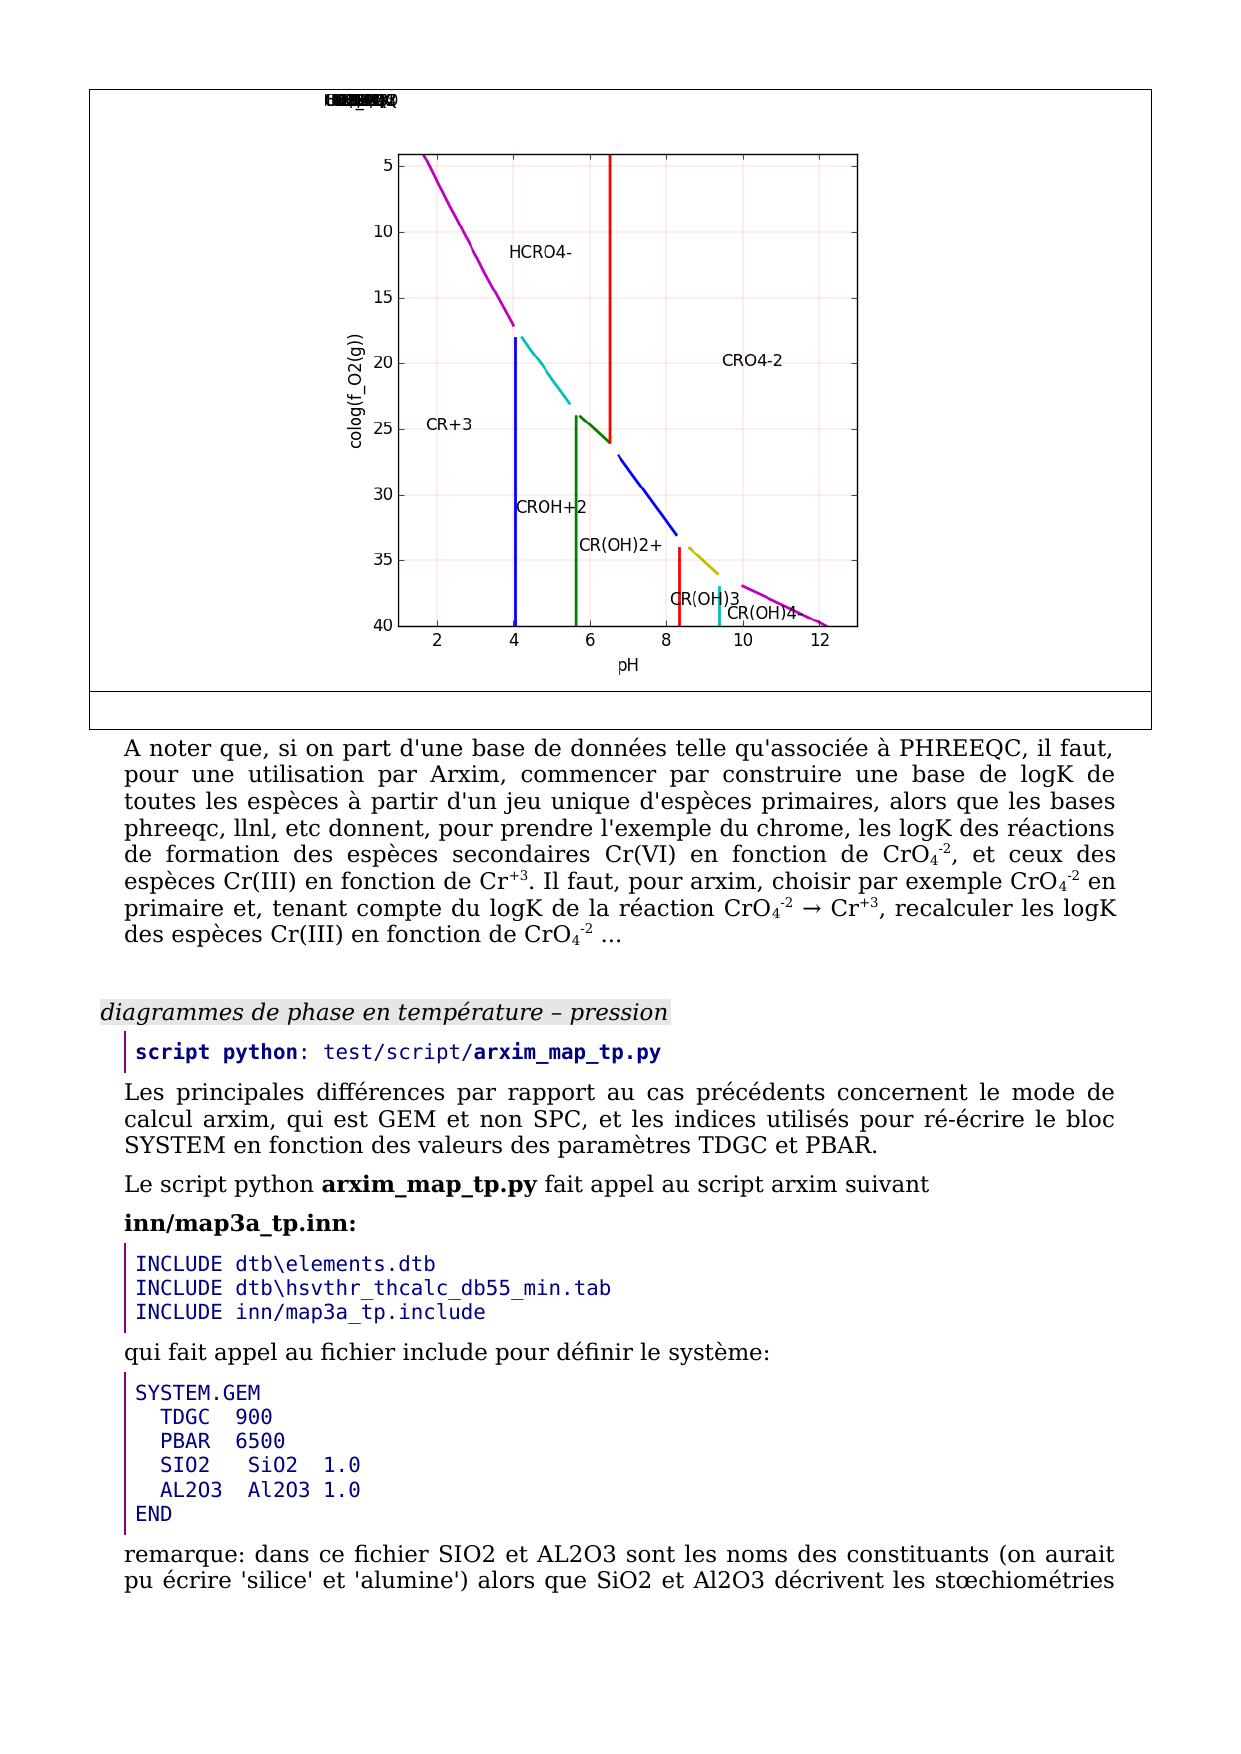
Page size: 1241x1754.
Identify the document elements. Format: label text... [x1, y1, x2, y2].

text remarque: dans ce fichier SIO2 et AL2O3 sont les noms des constituants (on aurait pu écrire 'silice' et 'alumine') alors que SiO2 et Al2O3 décrivent les stœchiométries [124, 1541, 1116, 1594]
text AL2O3 Al2O3 1.0 [126, 1478, 1116, 1502]
text inn/map3a_tp.inn: [124, 1210, 1116, 1237]
picture [325, 94, 916, 685]
text SIO2 SiO2 1.0 [126, 1453, 1116, 1478]
text PBAR 6500 [126, 1429, 1116, 1453]
text END [126, 1502, 1116, 1535]
text qui fait appel au fichier include pour définir le système: [124, 1339, 1116, 1366]
table_header [90, 90, 1151, 691]
text script python: test/script/arxim_map_tp.py [126, 1031, 1116, 1073]
text A noter que, si on part d'une base de données telle qu'associée à PHREEQC, il faut, pour une utilisation par Arxim, commencer par construire une base de logK de toutes les espèces à partir d'un jeu unique d'espèces primaires, alors que les bases phreeqc, llnl, etc donnent, pour prendre l'exemple du chrome, les logK des réactions de formation des espèces secondaires Cr(VI) en fonction de CrO4-2, et ceux des espèces Cr(III) en fonction de Cr+3. Il faut, pour arxim, choisir par exemple CrO4-2 en primaire et, tenant compte du logK de la réaction CrO4-2 → Cr+3, recalculer les logK des espèces Cr(III) en fonction de CrO4-2 ... [124, 735, 1116, 948]
text INCLUDE dtb\hsvthr_thcalc_db55_min.tab [126, 1276, 1116, 1300]
text INCLUDE inn/map3a_tp.include [126, 1300, 1116, 1333]
subtitle diagrammes de phase en température – pression [671, 999, 1152, 1025]
table_cell [90, 692, 1151, 729]
text TDGC 900 [126, 1405, 1116, 1429]
text Les principales différences par rapport au cas précédents concernent le mode de calcul arxim, qui est GEM et non SPC, et les indices utilisés pour ré-écrire le bloc SYSTEM en fonction des valeurs des paramètres TDGC et PBAR. [124, 1079, 1116, 1159]
text INCLUDE dtb\elements.dtb [126, 1243, 1116, 1276]
text SYSTEM.GEM [126, 1372, 1116, 1405]
text Le script python arxim_map_tp.py fait appel au script arxim suivant [124, 1171, 1116, 1198]
